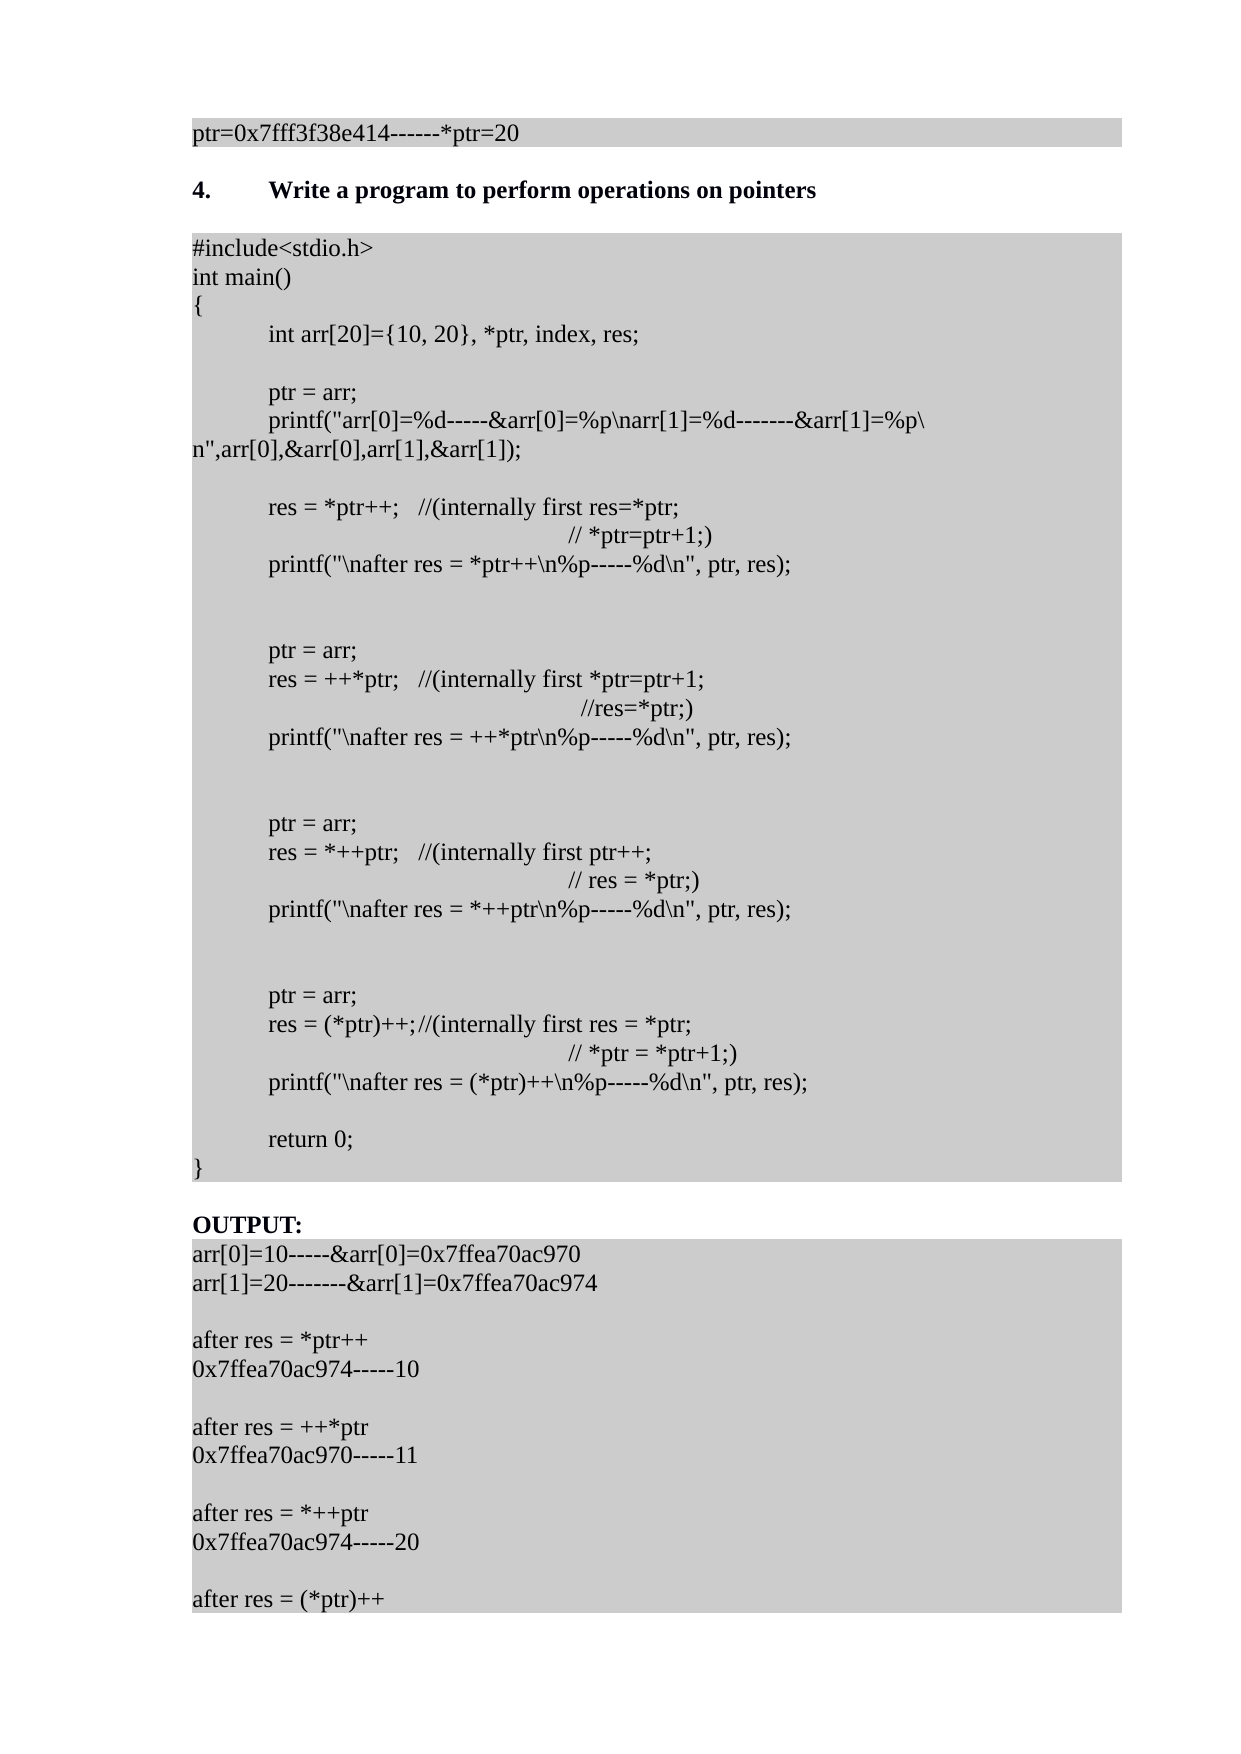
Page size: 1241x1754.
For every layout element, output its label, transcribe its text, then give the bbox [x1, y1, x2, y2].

text res = *++ptr; //(internally first ptr++; [192, 837, 1122, 866]
text res = ++*ptr; //(internally first *ptr=ptr+1; [192, 664, 1122, 693]
text OUTPUT: [192, 1211, 1122, 1239]
list Write a program to perform operations on pointers [192, 176, 1122, 204]
text printf("\nafter res = *++ptr\n%p-----%d\n", ptr, res); [192, 894, 1122, 952]
text //res=*ptr;) [192, 693, 1122, 722]
text 0x7ffea70ac970-----11 [192, 1441, 1122, 1469]
text return 0; [192, 1124, 1122, 1153]
text after res = *++ptr [192, 1498, 1122, 1527]
text printf("\nafter res = *ptr++\n%p-----%d\n", ptr, res); [192, 549, 1122, 607]
text arr[0]=10-----&arr[0]=0x7ffea70ac970 [192, 1239, 1122, 1268]
text printf("\nafter res = ++*ptr\n%p-----%d\n", ptr, res); [192, 722, 1122, 779]
text 0x7ffea70ac974-----20 [192, 1527, 1122, 1556]
text ptr = arr; [192, 377, 1122, 406]
text #include<stdio.h> [192, 233, 1122, 262]
text 0x7ffea70ac974-----10 [192, 1354, 1122, 1383]
text after res = (*ptr)++ [192, 1584, 1122, 1613]
text res = *ptr++; //(internally first res=*ptr; [192, 492, 1122, 521]
text ptr = arr; [192, 981, 1122, 1009]
text after res = *ptr++ [192, 1326, 1122, 1354]
text printf("\nafter res = (*ptr)++\n%p-----%d\n", ptr, res); [192, 1067, 1122, 1124]
text // *ptr=ptr+1;) [192, 521, 1122, 549]
text { [192, 291, 1122, 319]
text // res = *ptr;) [192, 866, 1122, 894]
text // *ptr = *ptr+1;) [192, 1038, 1122, 1067]
text ptr=0x7fff3f38e414------*ptr=20 [192, 118, 1122, 147]
text printf("arr[0]=%d-----&arr[0]=%p\narr[1]=%d-------&arr[1]=%p\n",arr[0],&arr[0],arr[1],&arr[1]); [192, 406, 1122, 463]
text arr[1]=20-------&arr[1]=0x7ffea70ac974 [192, 1268, 1122, 1297]
text res = (*ptr)++; //(internally first res = *ptr; [192, 1009, 1122, 1038]
text after res = ++*ptr [192, 1412, 1122, 1441]
text ptr = arr; [192, 808, 1122, 837]
text int arr[20]={10, 20}, *ptr, index, res; [192, 319, 1122, 348]
text int main() [192, 262, 1122, 291]
text } [192, 1153, 1122, 1182]
text ptr = arr; [192, 636, 1122, 664]
